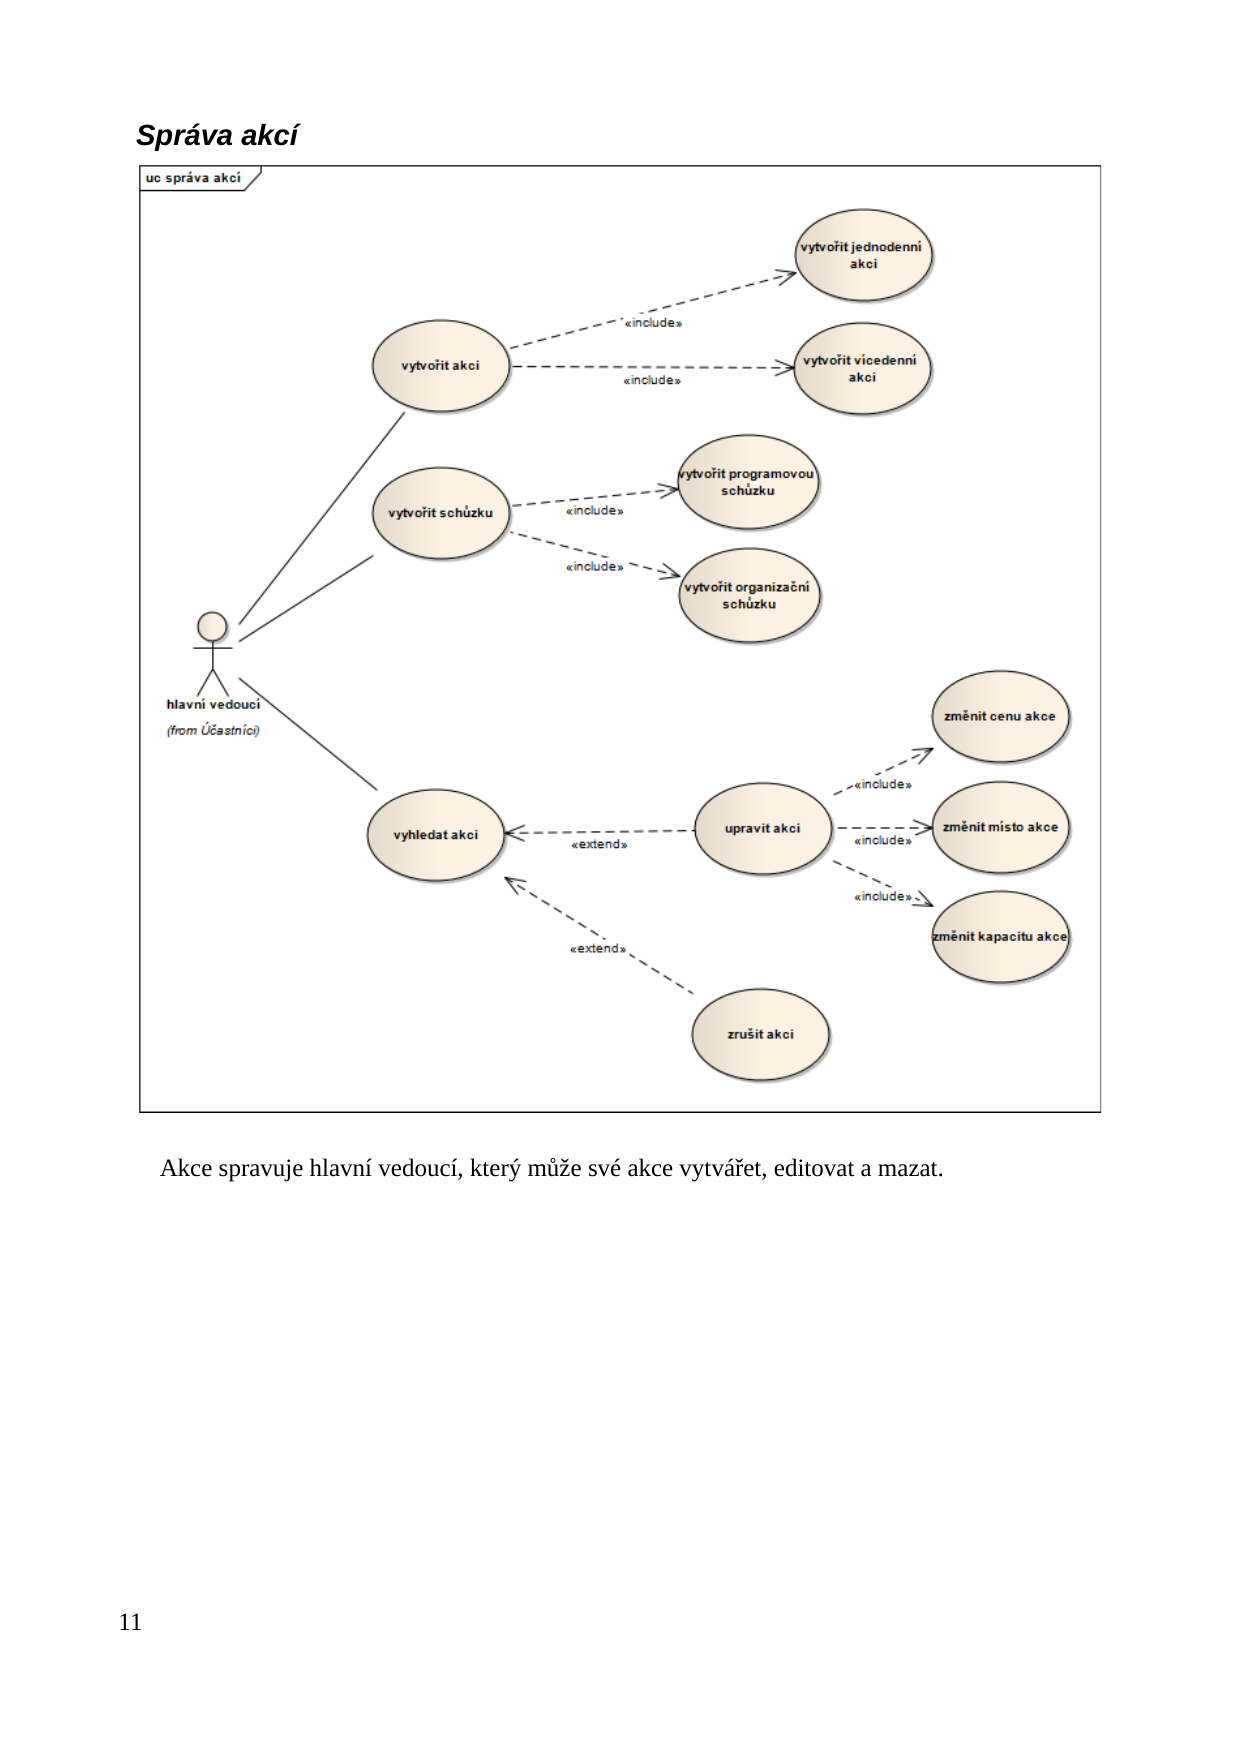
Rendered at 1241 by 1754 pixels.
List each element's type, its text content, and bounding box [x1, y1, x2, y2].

text Akce spravuje hlavní vedoucí, který může své akce vytvářet, editovat a mazat. [159, 1153, 1122, 1182]
picture [138, 164, 1102, 1113]
subtitle Správa akcí [136, 118, 1122, 152]
